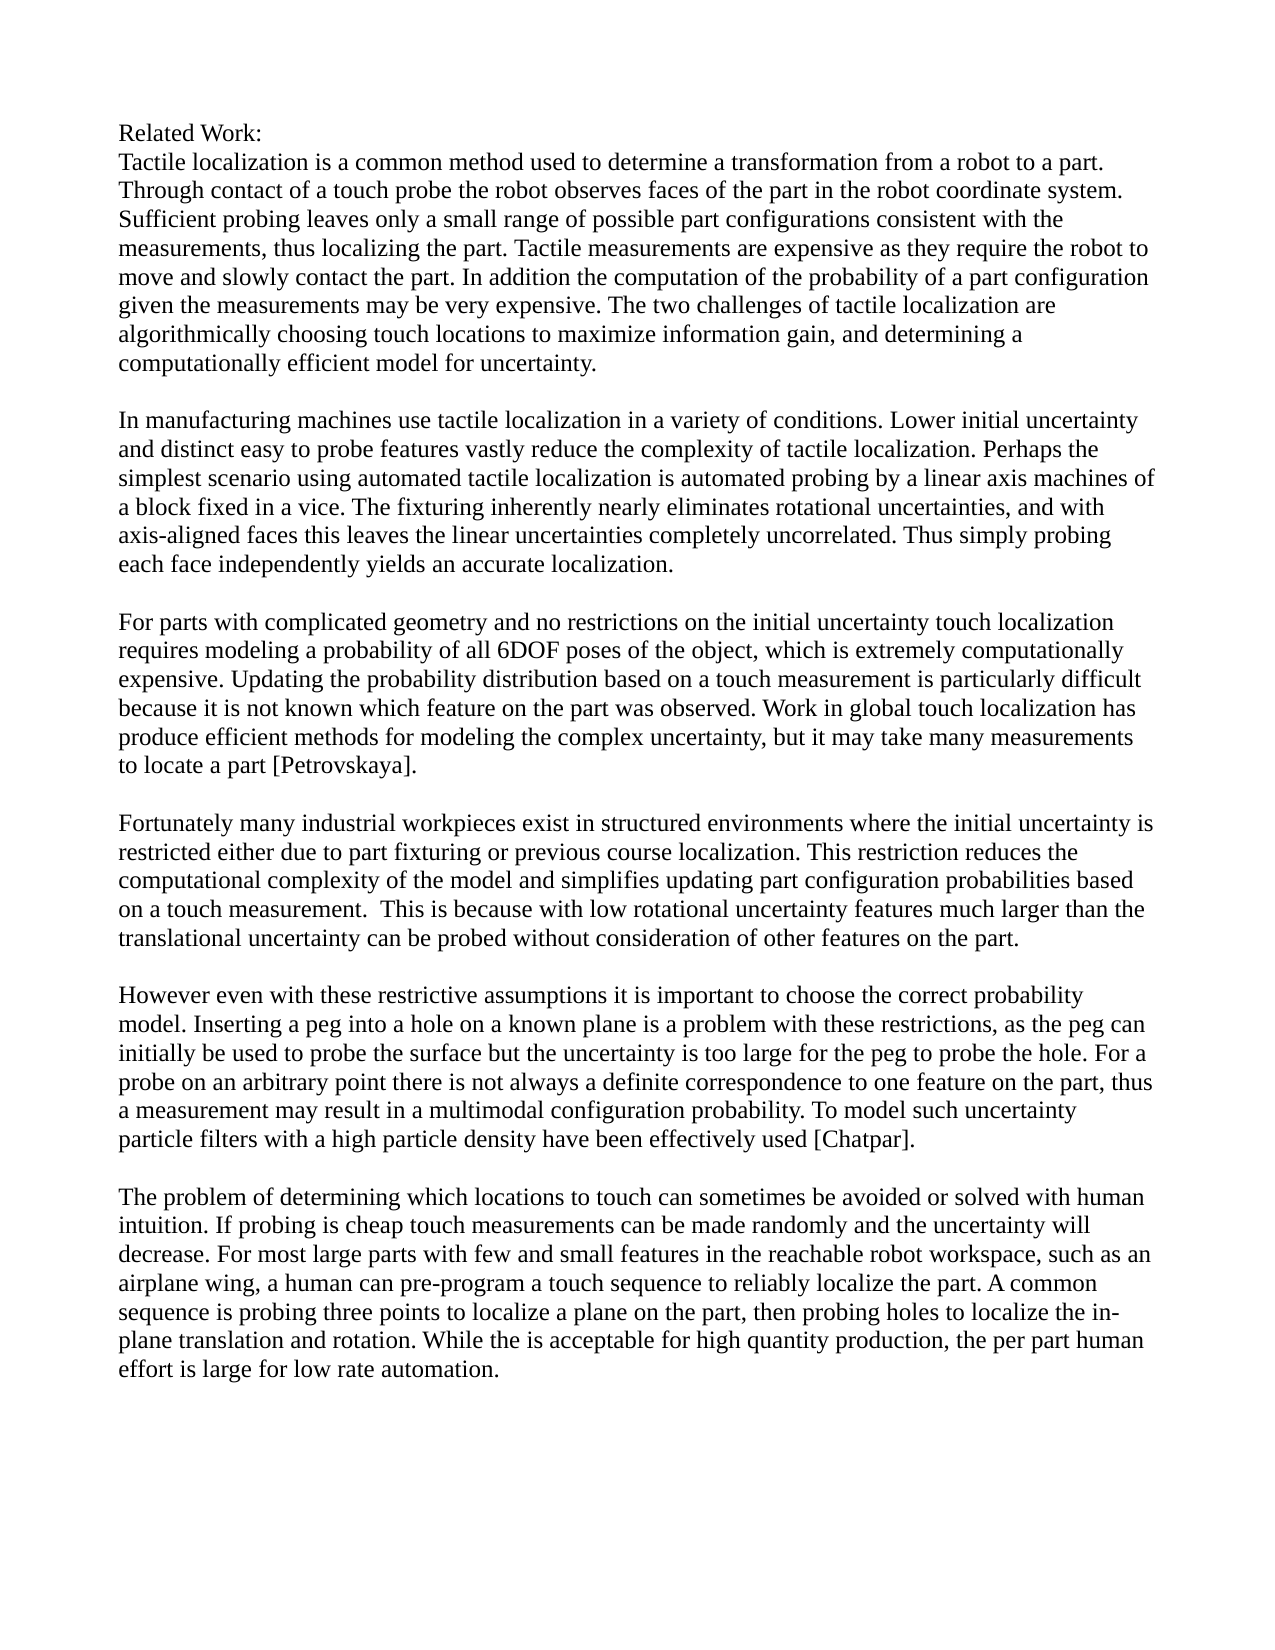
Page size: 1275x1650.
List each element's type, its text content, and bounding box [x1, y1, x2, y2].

text For parts with complicated geometry and no restrictions on the initial uncertainty touch localization requires modeling a probability of all 6DOF poses of the object, which is extremely computationally expensive. Updating the probability distribution based on a touch measurement is particularly difficult because it is not known which feature on the part was observed. Work in global touch localization has produce efficient methods for modeling the complex uncertainty, but it may take many measurements to locate a part [Petrovskaya]. [118, 607, 1157, 779]
text Fortunately many industrial workpieces exist in structured environments where the initial uncertainty is restricted either due to part fixturing or previous course localization. This restriction reduces the computational complexity of the model and simplifies updating part configuration probabilities based on a touch measurement. This is because with low rotational uncertainty features much larger than the translational uncertainty can be probed without consideration of other features on the part. [118, 808, 1157, 952]
text Related Work: [118, 118, 1157, 147]
text Tactile localization is a common method used to determine a transformation from a robot to a part. Through contact of a touch probe the robot observes faces of the part in the robot coordinate system. Sufficient probing leaves only a small range of possible part configurations consistent with the measurements, thus localizing the part. Tactile measurements are expensive as they require the robot to move and slowly contact the part. In addition the computation of the probability of a part configuration given the measurements may be very expensive. The two challenges of tactile localization are algorithmically choosing touch locations to maximize information gain, and determining a computationally efficient model for uncertainty. [118, 147, 1157, 377]
text The problem of determining which locations to touch can sometimes be avoided or solved with human intuition. If probing is cheap touch measurements can be made randomly and the uncertainty will decrease. For most large parts with few and small features in the reachable robot workspace, such as an airplane wing, a human can pre-program a touch sequence to reliably localize the part. A common sequence is probing three points to localize a plane on the part, then probing holes to localize the in-plane translation and rotation. While the is acceptable for high quantity production, the per part human effort is large for low rate automation. [118, 1182, 1157, 1383]
text However even with these restrictive assumptions it is important to choose the correct probability model. Inserting a peg into a hole on a known plane is a problem with these restrictions, as the peg can initially be used to probe the surface but the uncertainty is too large for the peg to probe the hole. For a probe on an arbitrary point there is not always a definite correspondence to one feature on the part, thus a measurement may result in a multimodal configuration probability. To model such uncertainty particle filters with a high particle density have been effectively used [Chatpar]. [118, 981, 1157, 1153]
text In manufacturing machines use tactile localization in a variety of conditions. Lower initial uncertainty and distinct easy to probe features vastly reduce the complexity of tactile localization. Perhaps the simplest scenario using automated tactile localization is automated probing by a linear axis machines of a block fixed in a vice. The fixturing inherently nearly eliminates rotational uncertainties, and with axis-aligned faces this leaves the linear uncertainties completely uncorrelated. Thus simply probing each face independently yields an accurate localization. [118, 406, 1157, 578]
